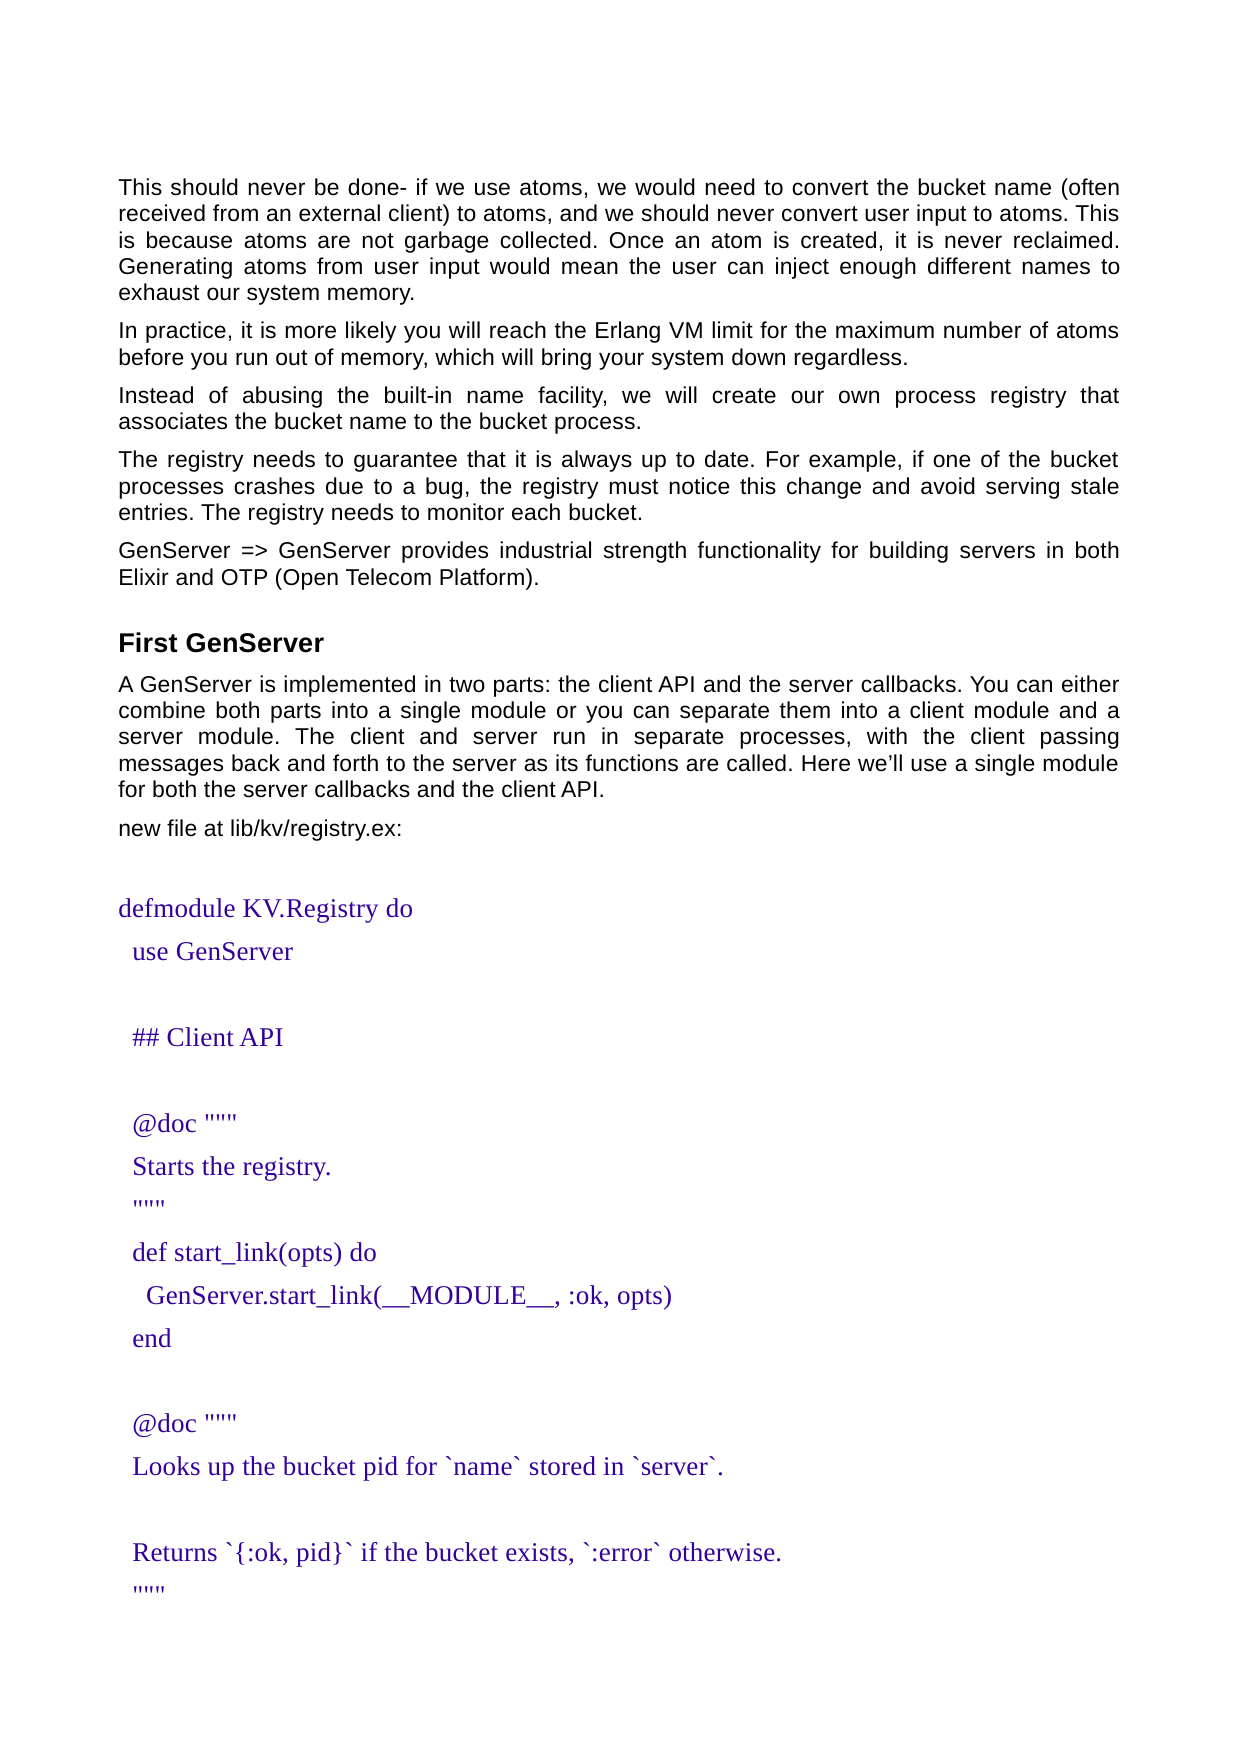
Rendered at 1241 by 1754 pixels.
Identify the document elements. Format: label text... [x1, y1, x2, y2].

text Looks up the bucket pid for `name` stored in `server`. [118, 1450, 1122, 1482]
text """ [118, 1193, 1122, 1224]
text @doc """ [118, 1407, 1122, 1439]
text defmodule KV.Registry do [118, 892, 1122, 924]
text A GenServer is implemented in two parts: the client API and the server callbacks. You can either combine both parts into a single module or you can separate them into a client module and a server module. The client and server run in separate processes, with the client passing messages back and forth to the server as its functions are called. Here we’ll use a single module for both the server callbacks and the client API. [118, 671, 1122, 802]
subtitle First GenServer [118, 627, 1122, 658]
text Starts the registry. [118, 1150, 1122, 1181]
text end [118, 1322, 1122, 1353]
text GenServer.start_link(__MODULE__, :ok, opts) [118, 1279, 1122, 1310]
text Returns `{:ok, pid}` if the bucket exists, `:error` otherwise. [118, 1536, 1122, 1567]
text def start_link(opts) do [118, 1236, 1122, 1267]
text In practice, it is more likely you will reach the Erlang VM limit for the maximum number of atoms before you run out of memory, which will bring your system down regardless. [118, 317, 1122, 370]
text use GenServer [118, 935, 1122, 967]
text """ [118, 1579, 1122, 1610]
text @doc """ [118, 1107, 1122, 1138]
text new file at lib/kv/registry.ex: [118, 815, 1122, 841]
text GenServer => GenServer provides industrial strength functionality for building servers in both Elixir and OTP (Open Telecom Platform). [118, 537, 1122, 590]
text Instead of abusing the built-in name facility, we will create our own process registry that associates the bucket name to the bucket process. [118, 382, 1122, 435]
text The registry needs to guarantee that it is always up to date. For example, if one of the bucket processes crashes due to a bug, the registry must notice this change and avoid serving stale entries. The registry needs to monitor each bucket. [118, 446, 1122, 526]
text ## Client API [118, 1021, 1122, 1052]
text This should never be done- if we use atoms, we would need to convert the bucket name (often received from an external client) to atoms, and we should never convert user input to atoms. This is because atoms are not garbage collected. Once an atom is created, it is never reclaimed. Generating atoms from user input would mean the user can inject enough different names to exhaust our system memory. [118, 174, 1122, 306]
